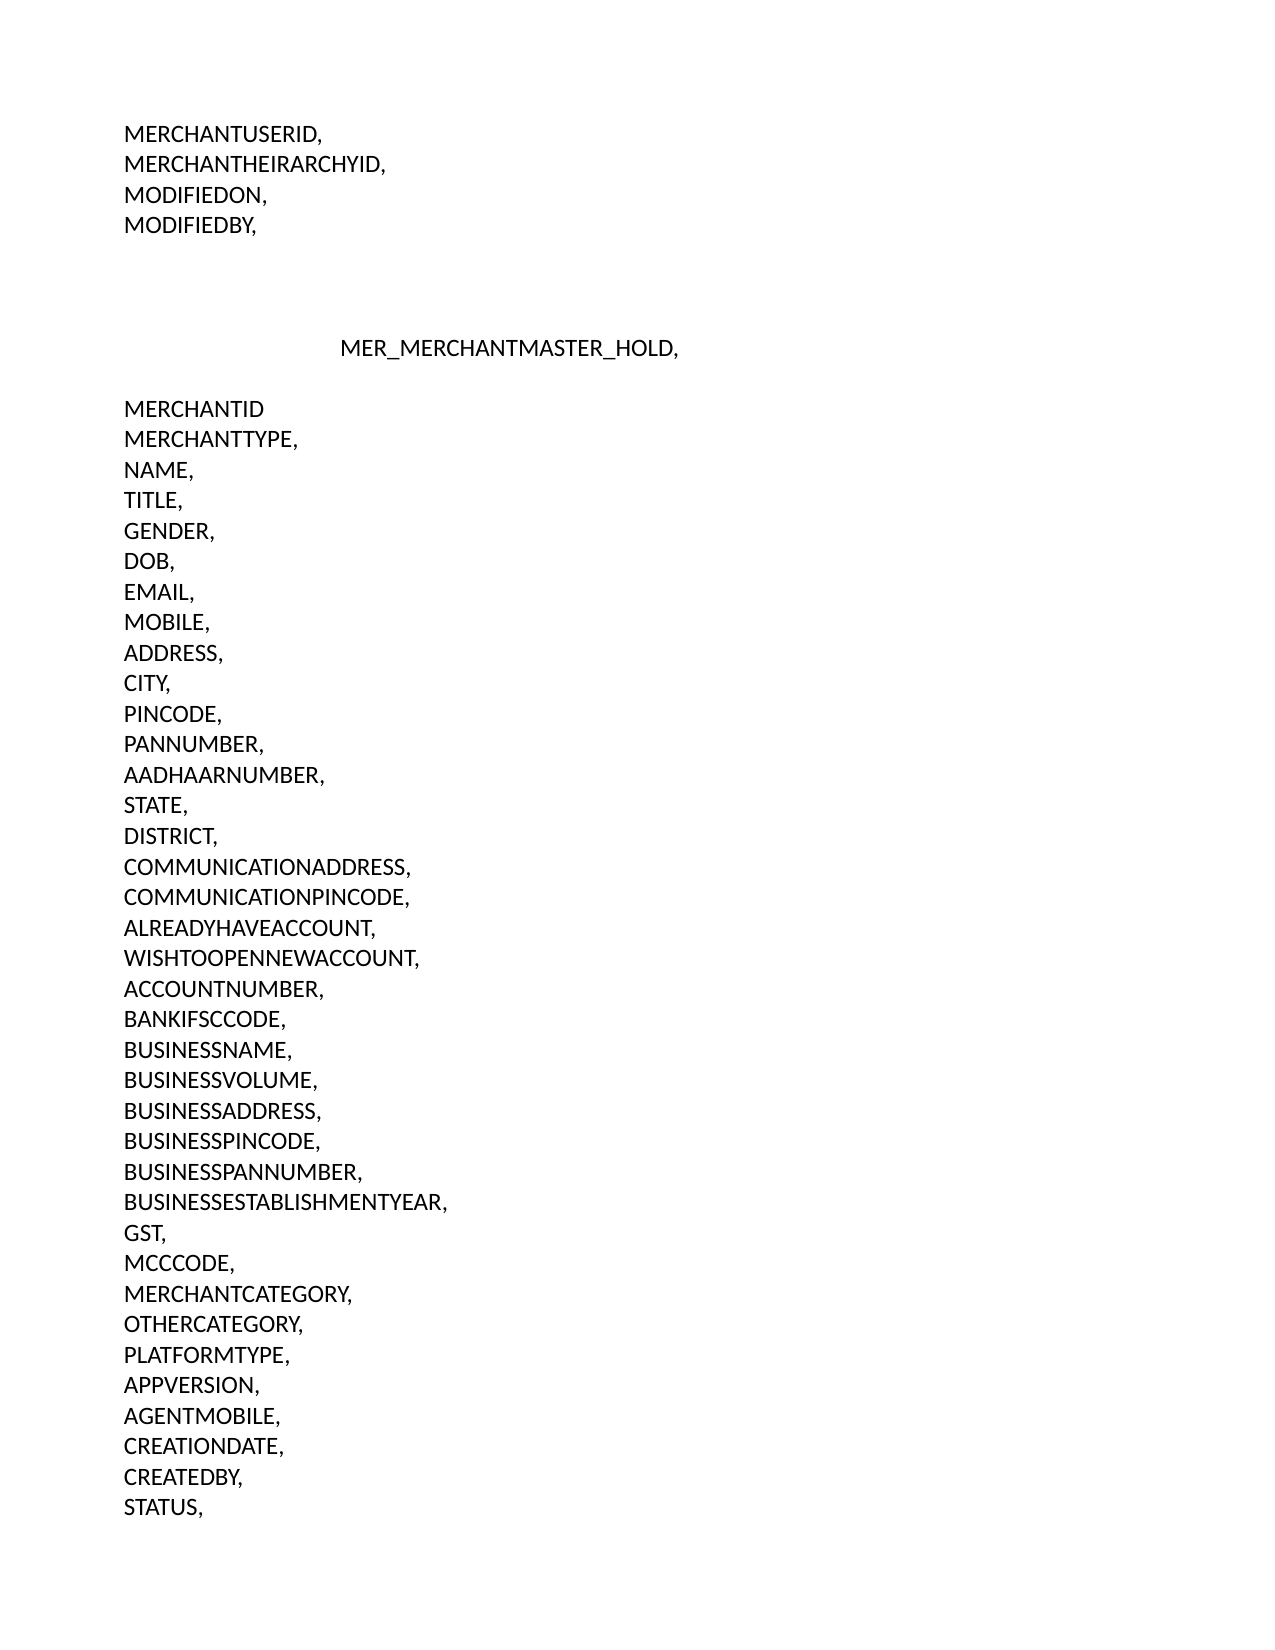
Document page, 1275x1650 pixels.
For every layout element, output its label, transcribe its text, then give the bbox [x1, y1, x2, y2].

text EMAIL, [118, 576, 1157, 606]
text CREATEDBY, [118, 1461, 1157, 1492]
text CREATIONDATE, [118, 1431, 1157, 1461]
text BUSINESSNAME, [118, 1034, 1157, 1064]
text GENDER, [118, 515, 1157, 545]
text MERCHANTTYPE, [118, 423, 1157, 454]
text STATE, [118, 789, 1157, 820]
text COMMUNICATIONPINCODE, [118, 881, 1157, 912]
text PANNUMBER, [118, 728, 1157, 759]
text GST, [118, 1217, 1157, 1247]
text OTHERCATEGORY, [118, 1308, 1157, 1339]
text MERCHANTID [118, 393, 1157, 423]
text BUSINESSADDRESS, [118, 1095, 1157, 1125]
text WISHTOOPENNEWACCOUNT, [118, 942, 1157, 973]
text BUSINESSPINCODE, [118, 1125, 1157, 1156]
text DISTRICT, [118, 820, 1157, 851]
text PLATFORMTYPE, [118, 1339, 1157, 1369]
text MERCHANTUSERID, [118, 118, 1157, 149]
text CITY, [118, 667, 1157, 698]
text MODIFIEDON, [118, 179, 1157, 210]
text ALREADYHAVEACCOUNT, [118, 912, 1157, 942]
text BUSINESSPANNUMBER, [118, 1156, 1157, 1186]
text MERCHANTCATEGORY, [118, 1278, 1157, 1308]
text APPVERSION, [118, 1369, 1157, 1400]
text COMMUNICATIONADDRESS, [118, 851, 1157, 881]
text MER_MERCHANTMASTER_HOLD, [118, 332, 1157, 362]
text PINCODE, [118, 698, 1157, 728]
text AGENTMOBILE, [118, 1400, 1157, 1431]
text BUSINESSVOLUME, [118, 1064, 1157, 1095]
text STATUS, [118, 1492, 1157, 1522]
text BANKIFSCCODE, [118, 1003, 1157, 1034]
text ADDRESS, [118, 637, 1157, 667]
text DOB, [118, 545, 1157, 576]
text AADHAARNUMBER, [118, 759, 1157, 789]
text MOBILE, [118, 606, 1157, 637]
text MCCCODE, [118, 1247, 1157, 1278]
text NAME, [118, 454, 1157, 484]
text ACCOUNTNUMBER, [118, 973, 1157, 1003]
text BUSINESSESTABLISHMENTYEAR, [118, 1186, 1157, 1217]
text TITLE, [118, 484, 1157, 515]
text MERCHANTHEIRARCHYID, [118, 149, 1157, 179]
text MODIFIEDBY, [118, 210, 1157, 240]
